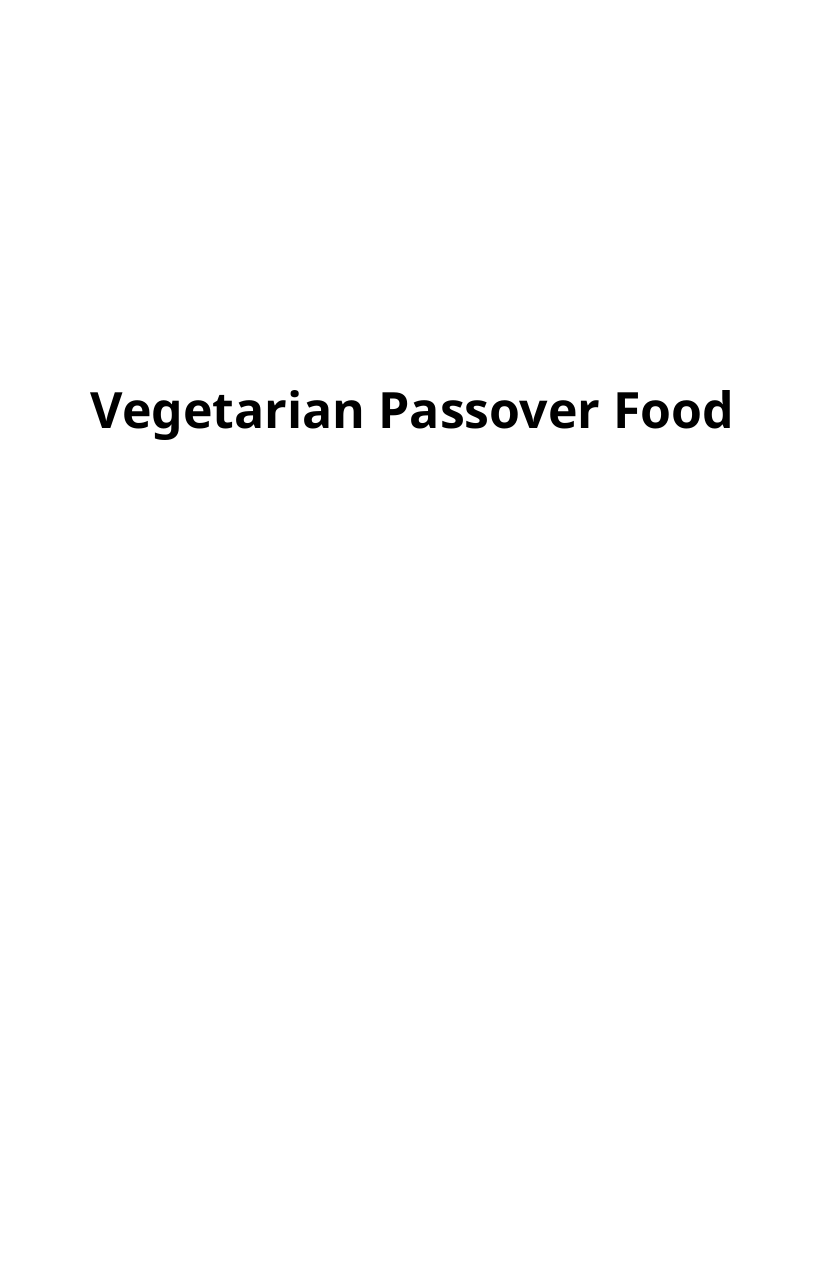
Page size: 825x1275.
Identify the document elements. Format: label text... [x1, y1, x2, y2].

subtitle Vegetarian Passover Food [75, 375, 750, 443]
